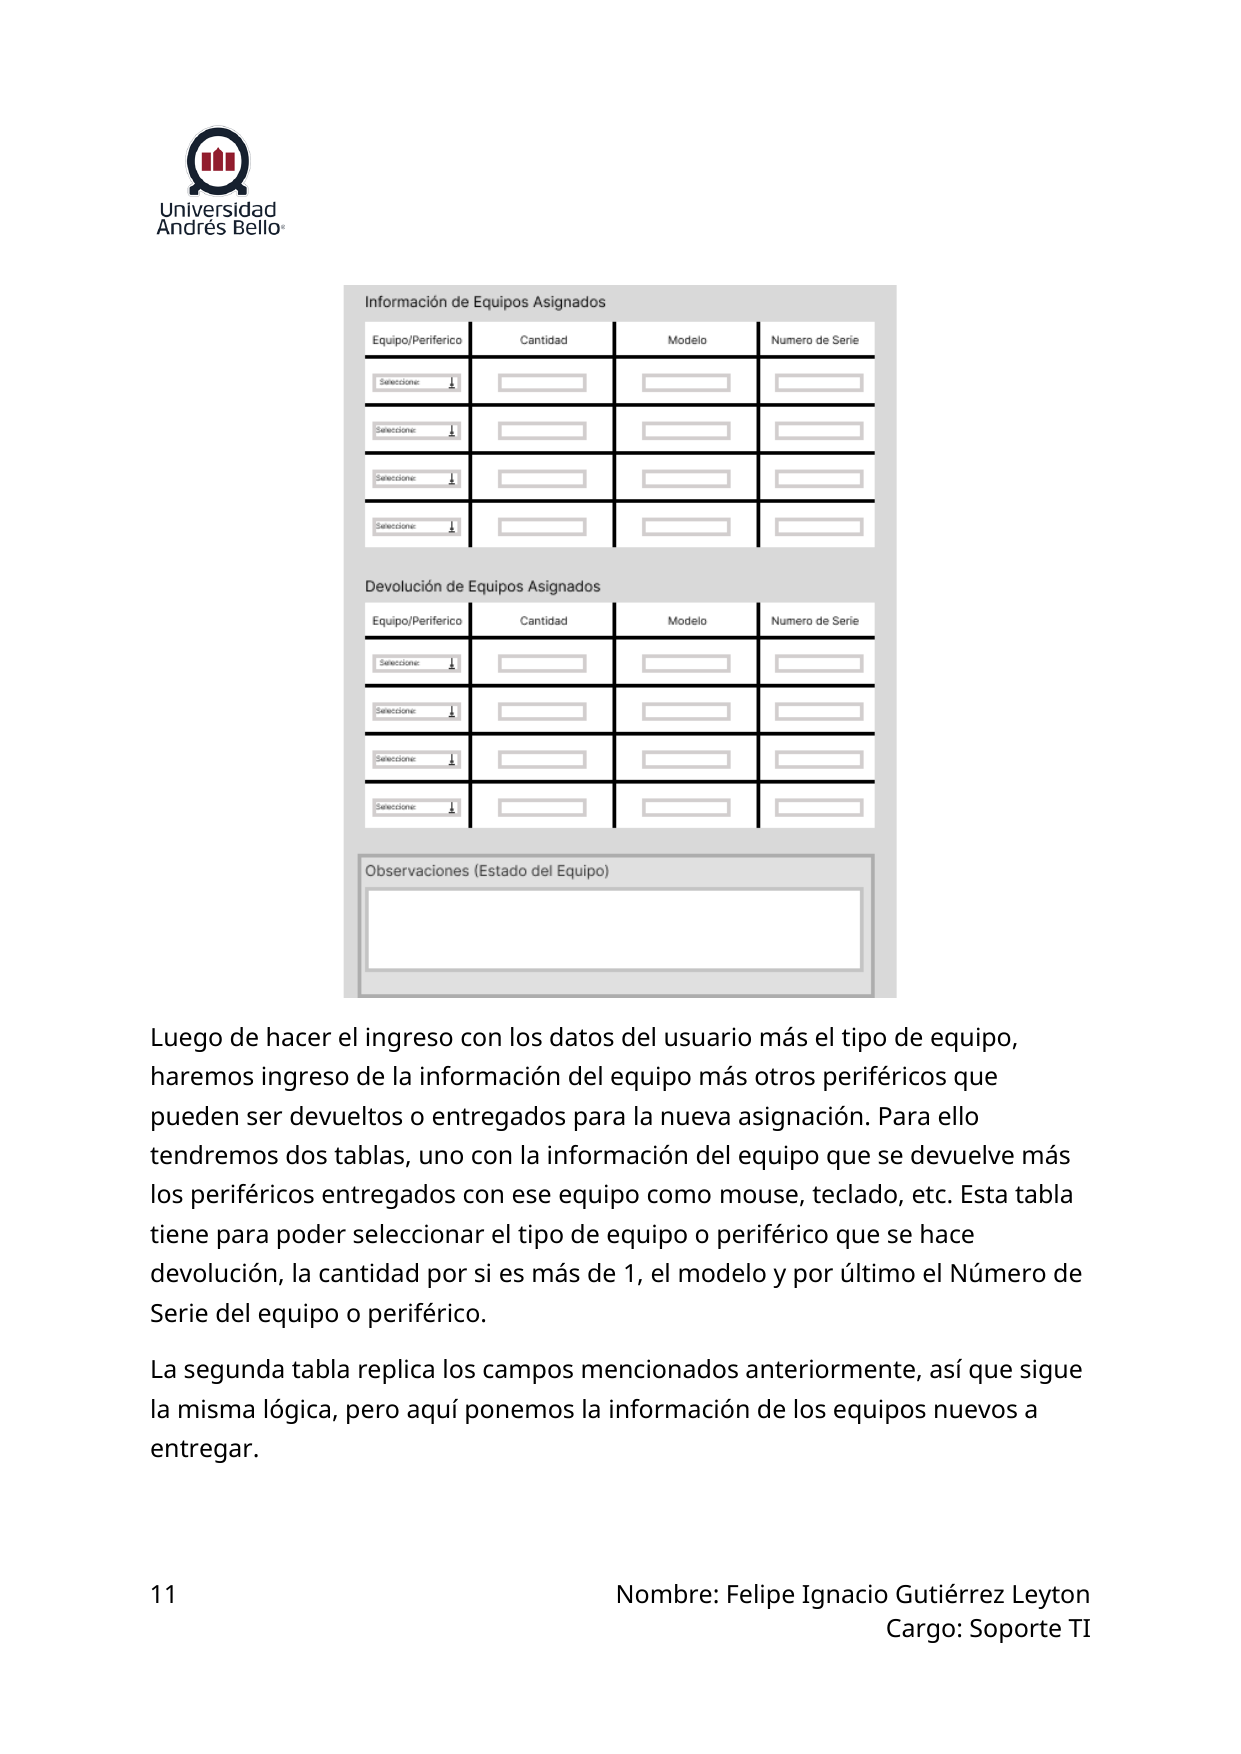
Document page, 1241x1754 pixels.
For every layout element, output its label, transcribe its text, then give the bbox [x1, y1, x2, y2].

text La segunda tabla replica los campos mencionados anteriormente, así que sigue la misma lógica, pero aquí ponemos la información de los equipos nuevos a entregar. [150, 1352, 1090, 1465]
text Luego de hacer el ingreso con los datos del usuario más el tipo de equipo, haremos ingreso de la información del equipo más otros periféricos que pueden ser devueltos o entregados para la nueva asignación. Para ello tendremos dos tablas, uno con la información del equipo que se devuelve más los periféricos entregados con ese equipo como mouse, teclado, etc. Esta tabla tiene para poder seleccionar el tipo de equipo o periférico que se hace devolución, la cantidad por si es más de 1, el modelo y por último el Número de Serie del equipo o periférico. [150, 1019, 1090, 1330]
